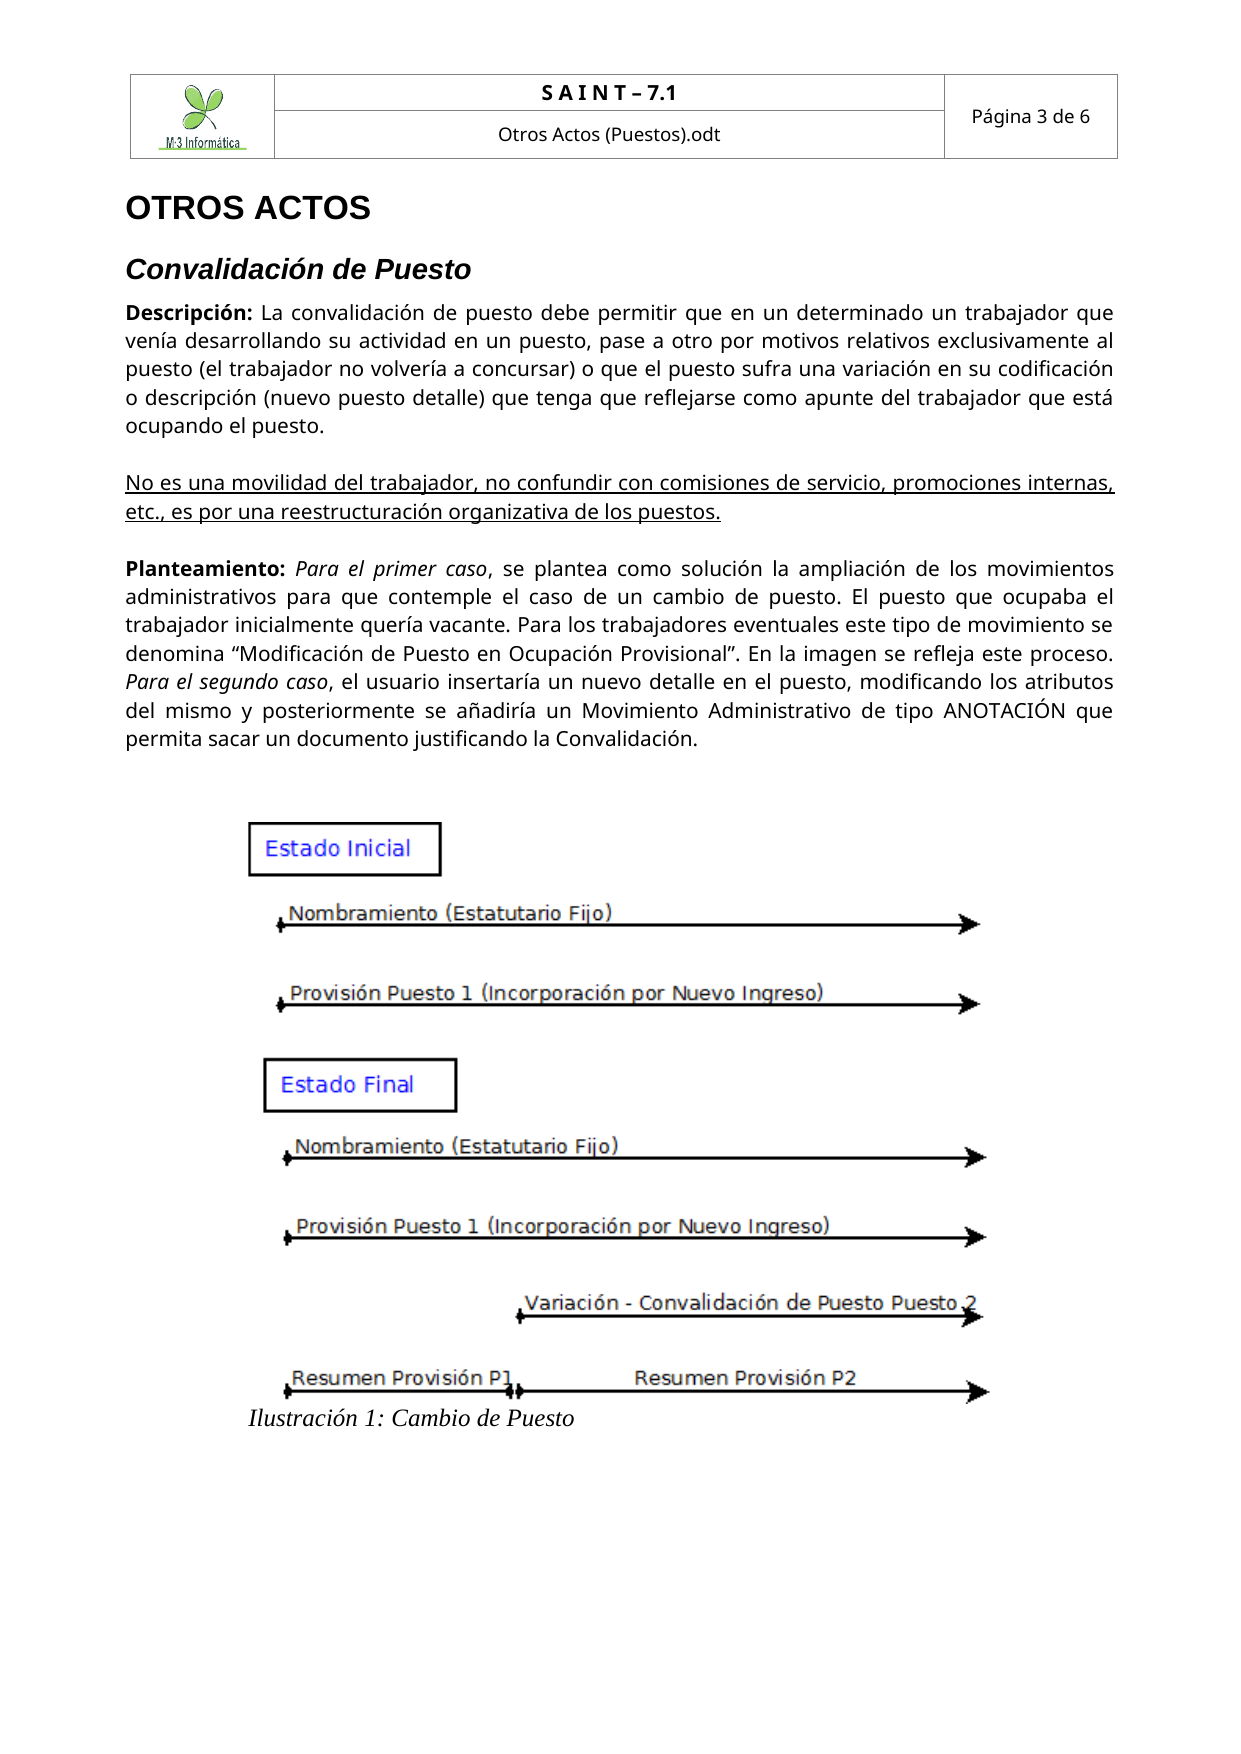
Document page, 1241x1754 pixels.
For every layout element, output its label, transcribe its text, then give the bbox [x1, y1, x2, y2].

picture [158, 83, 247, 150]
text Planteamiento: Para el primer caso, se plantea como solución la ampliación de los movimientos administrativos para que contemple el caso de un cambio de puesto. El puesto que ocupaba el trabajador inicialmente quería vacante. Para los trabajadores eventuales este tipo de movimiento se denomina “Modificación de Puesto en Ocupación Provisional”. En la imagen se refleja este proceso. Para el segundo caso, el usuario insertaría un nuevo detalle en el puesto, modificando los atributos del mismo y posteriormente se añadiría un Movimiento Administrativo de tipo ANOTACIÓN que permita sacar un documento justificando la Convalidación. [125, 554, 1115, 753]
text Descripción: La convalidación de puesto debe permitir que en un determinado un trabajador que venía desarrollando su actividad en un puesto, pase a otro por motivos relativos exclusivamente al puesto (el trabajador no volvería a concursar) o que el puesto sufra una variación en su codificación o descripción (nuevo puesto detalle) que tenga que reflejarse como apunte del trabajador que está ocupando el puesto. [125, 298, 1115, 440]
subtitle Convalidación de Puesto [125, 252, 1115, 285]
text Ilustración 1: Cambio de Puesto [248, 1404, 992, 1432]
picture [248, 822, 993, 1404]
subtitle OTROS ACTOS [125, 188, 1115, 227]
list No es una movilidad del trabajador, no confundir con comisiones de servicio, promociones internas, etc., es por una reestructuración organizativa de los puestos. [88, 468, 1115, 525]
